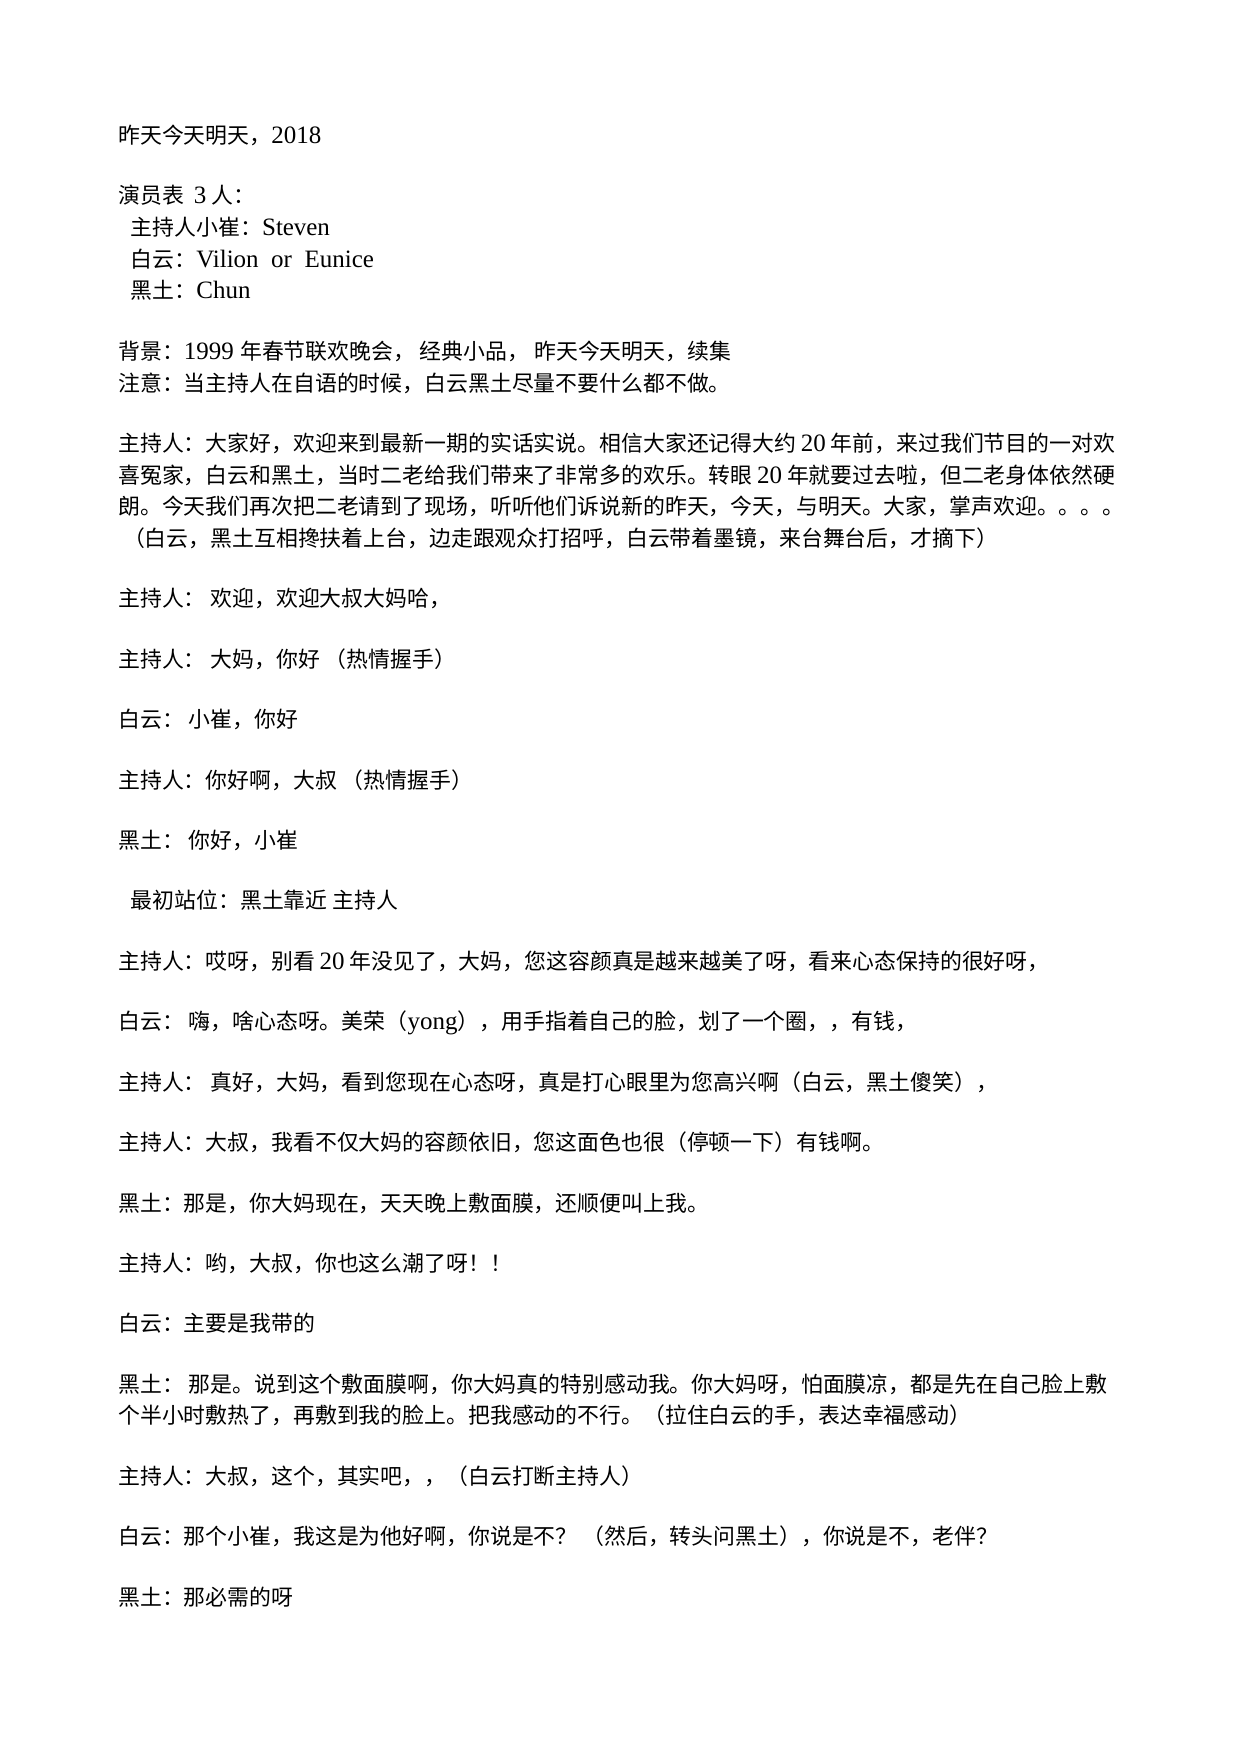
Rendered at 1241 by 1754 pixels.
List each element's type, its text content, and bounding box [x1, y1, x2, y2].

text 主持人： 欢迎，欢迎大叔大妈哈， [118, 581, 1122, 613]
text 演员表 3人： [118, 178, 1122, 210]
text 主持人： 大妈，你好 （热情握手） [118, 642, 1122, 673]
text 主持人：大叔，我看不仅大妈的容颜依旧，您这面色也很（停顿一下）有钱啊。 [118, 1125, 1122, 1157]
text 黑土：那是，你大妈现在，天天晚上敷面膜，还顺便叫上我。 [118, 1186, 1122, 1217]
text 黑土： 你好，小崔 [118, 823, 1122, 855]
text 主持人：大叔，这个，其实吧，，（白云打断主持人） [118, 1459, 1122, 1491]
text 黑土： 那是。说到这个敷面膜啊，你大妈真的特别感动我。你大妈呀，怕面膜凉，都是先在自己脸上敷个半小时敷热了，再敷到我的脸上。把我感动的不行。（拉住白云的手，表达幸福感动） [118, 1367, 1122, 1430]
text 白云： 嗨，啥心态呀。美荣（yong），用手指着自己的脸，划了一个圈，，有钱， [118, 1004, 1122, 1036]
text 黑土：Chun [118, 273, 1122, 305]
text 白云：那个小崔，我这是为他好啊，你说是不？ （然后，转头问黑土），你说是不，老伴？ [118, 1519, 1122, 1551]
text 白云：主要是我带的 [118, 1306, 1122, 1338]
text 注意：当主持人在自语的时候，白云黑土尽量不要什么都不做。 [118, 366, 1122, 397]
text 白云： 小崔，你好 [118, 702, 1122, 734]
text 主持人小崔：Steven [118, 210, 1122, 242]
text 白云：Vilion or Eunice [118, 242, 1122, 273]
text 昨天今天明天，2018 [118, 118, 1122, 150]
text 主持人：哎呀，别看20年没见了，大妈，您这容颜真是越来越美了呀，看来心态保持的很好呀， [118, 944, 1122, 976]
text 主持人：哟，大叔，你也这么潮了呀！！ [118, 1246, 1122, 1278]
text 主持人： 真好，大妈，看到您现在心态呀，真是打心眼里为您高兴啊（白云，黑土傻笑）， [118, 1065, 1122, 1096]
text 主持人：你好啊，大叔 （热情握手） [118, 763, 1122, 794]
text 主持人：大家好，欢迎来到最新一期的实话实说。相信大家还记得大约20年前，来过我们节目的一对欢喜冤家，白云和黑土，当时二老给我们带来了非常多的欢乐。转眼20年就要过去啦，但二老身体依然硬朗。今天我们再次把二老请到了现场，听听他们诉说新的昨天，今天，与明天。大家，掌声欢迎。。。。 （白云，黑土互相搀扶着上台，边走跟观众打招呼，白云带着墨镜，来台舞台后，才摘下） [118, 426, 1122, 553]
text 最初站位：黑土靠近 主持人 [118, 883, 1122, 915]
text 黑土：那必需的呀 [118, 1580, 1122, 1611]
text 背景：1999 年春节联欢晚会， 经典小品， 昨天今天明天，续集 [118, 334, 1122, 366]
